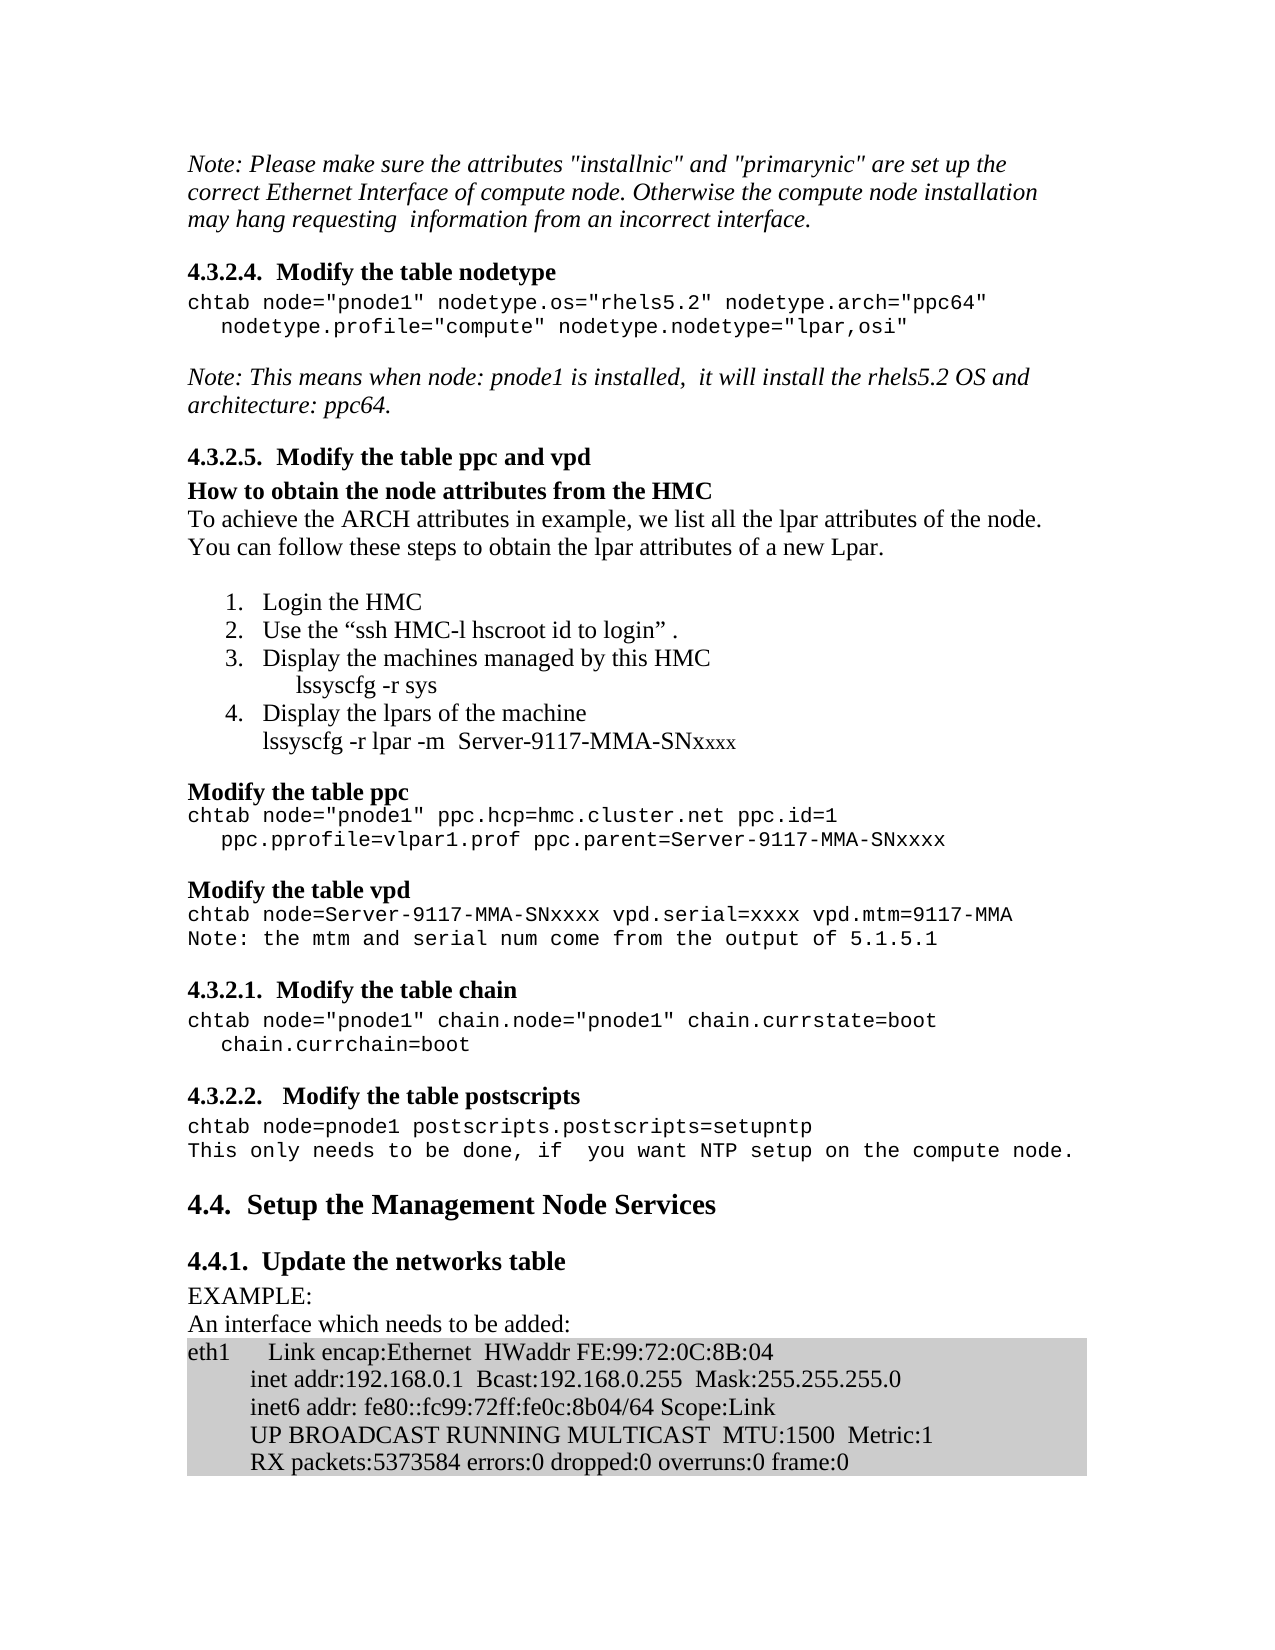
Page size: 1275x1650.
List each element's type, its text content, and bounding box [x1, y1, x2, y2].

text inet6 addr: fe80::fc99:72ff:fe0c:8b04/64 Scope:Link [187, 1393, 1087, 1421]
text Note: This means when node: pnode1 is installed, it will install the rhels5.2 OS and architecture: ppc64. [187, 363, 1087, 418]
list Use the “ssh HMC-l hscroot id to login” . [225, 616, 1087, 644]
text To achieve the ARCH attributes in example, we list all the lpar attributes of the node. You can follow these steps to obtain the lpar attributes of a new Lpar. [187, 505, 1087, 561]
list Display the machines managed by this HMC [225, 644, 1087, 671]
text chtab node=Server-9117-MMA-SNxxxx vpd.serial=xxxx vpd.mtm=9117-MMA [187, 904, 1087, 928]
text This only needs to be done, if you want NTP setup on the compute node. [187, 1140, 1087, 1164]
list Login the HMC [225, 588, 1087, 616]
text UP BROADCAST RUNNING MULTICAST MTU:1500 Metric:1 [187, 1421, 1087, 1448]
text eth1 Link encap:Ethernet HWaddr FE:99:72:0C:8B:04 [187, 1338, 1087, 1365]
subtitle Setup the Management Node Services [187, 1189, 1087, 1221]
text How to obtain the node attributes from the HMC [187, 477, 1087, 505]
subtitle Update the networks table [187, 1246, 1087, 1276]
list Display the lpars of the machine [225, 699, 1087, 727]
text An interface which needs to be added: [187, 1310, 1087, 1338]
subtitle Modify the table ppc and vpd [187, 443, 1087, 471]
text Note: the mtm and serial num come from the output of 5.1.5.1 [187, 928, 1087, 951]
text EXAMPLE: [187, 1282, 1087, 1310]
text RX packets:5373584 errors:0 dropped:0 overruns:0 frame:0 [187, 1448, 1087, 1476]
text Note: Please make sure the attributes "installnic" and "primarynic" are set up the correct Ethernet Interface of compute node. Otherwise the compute node installation may hang requesting information from an incorrect interface. [187, 150, 1087, 233]
text chtab node="pnode1" chain.node="pnode1" chain.currstate=boot chain.currchain=boot [187, 1010, 1087, 1057]
subtitle Modify the table chain [187, 976, 1087, 1004]
list lssyscfg -r lpar -m Server-9117-MMA-SNxxxx [192, 727, 1087, 754]
list lssyscfg -r sys [225, 671, 1087, 699]
text Modify the table ppc [187, 778, 1087, 805]
text chtab node="pnode1" nodetype.os="rhels5.2" nodetype.arch="ppc64" nodetype.profile="compute" nodetype.nodetype="lpar,osi" [187, 292, 1087, 339]
subtitle Modify the table postscripts [187, 1082, 1087, 1110]
text inet addr:192.168.0.1 Bcast:192.168.0.255 Mask:255.255.255.0 [187, 1365, 1087, 1393]
text chtab node="pnode1" ppc.hcp=hmc.cluster.net ppc.id=1 ppc.pprofile=vlpar1.prof ppc.parent=Server-9117-MMA-SNxxxx [187, 805, 1087, 853]
text Modify the table vpd [187, 876, 1087, 904]
text chtab node=pnode1 postscripts.postscripts=setupntp [187, 1116, 1087, 1140]
subtitle Modify the table nodetype [187, 258, 1087, 286]
